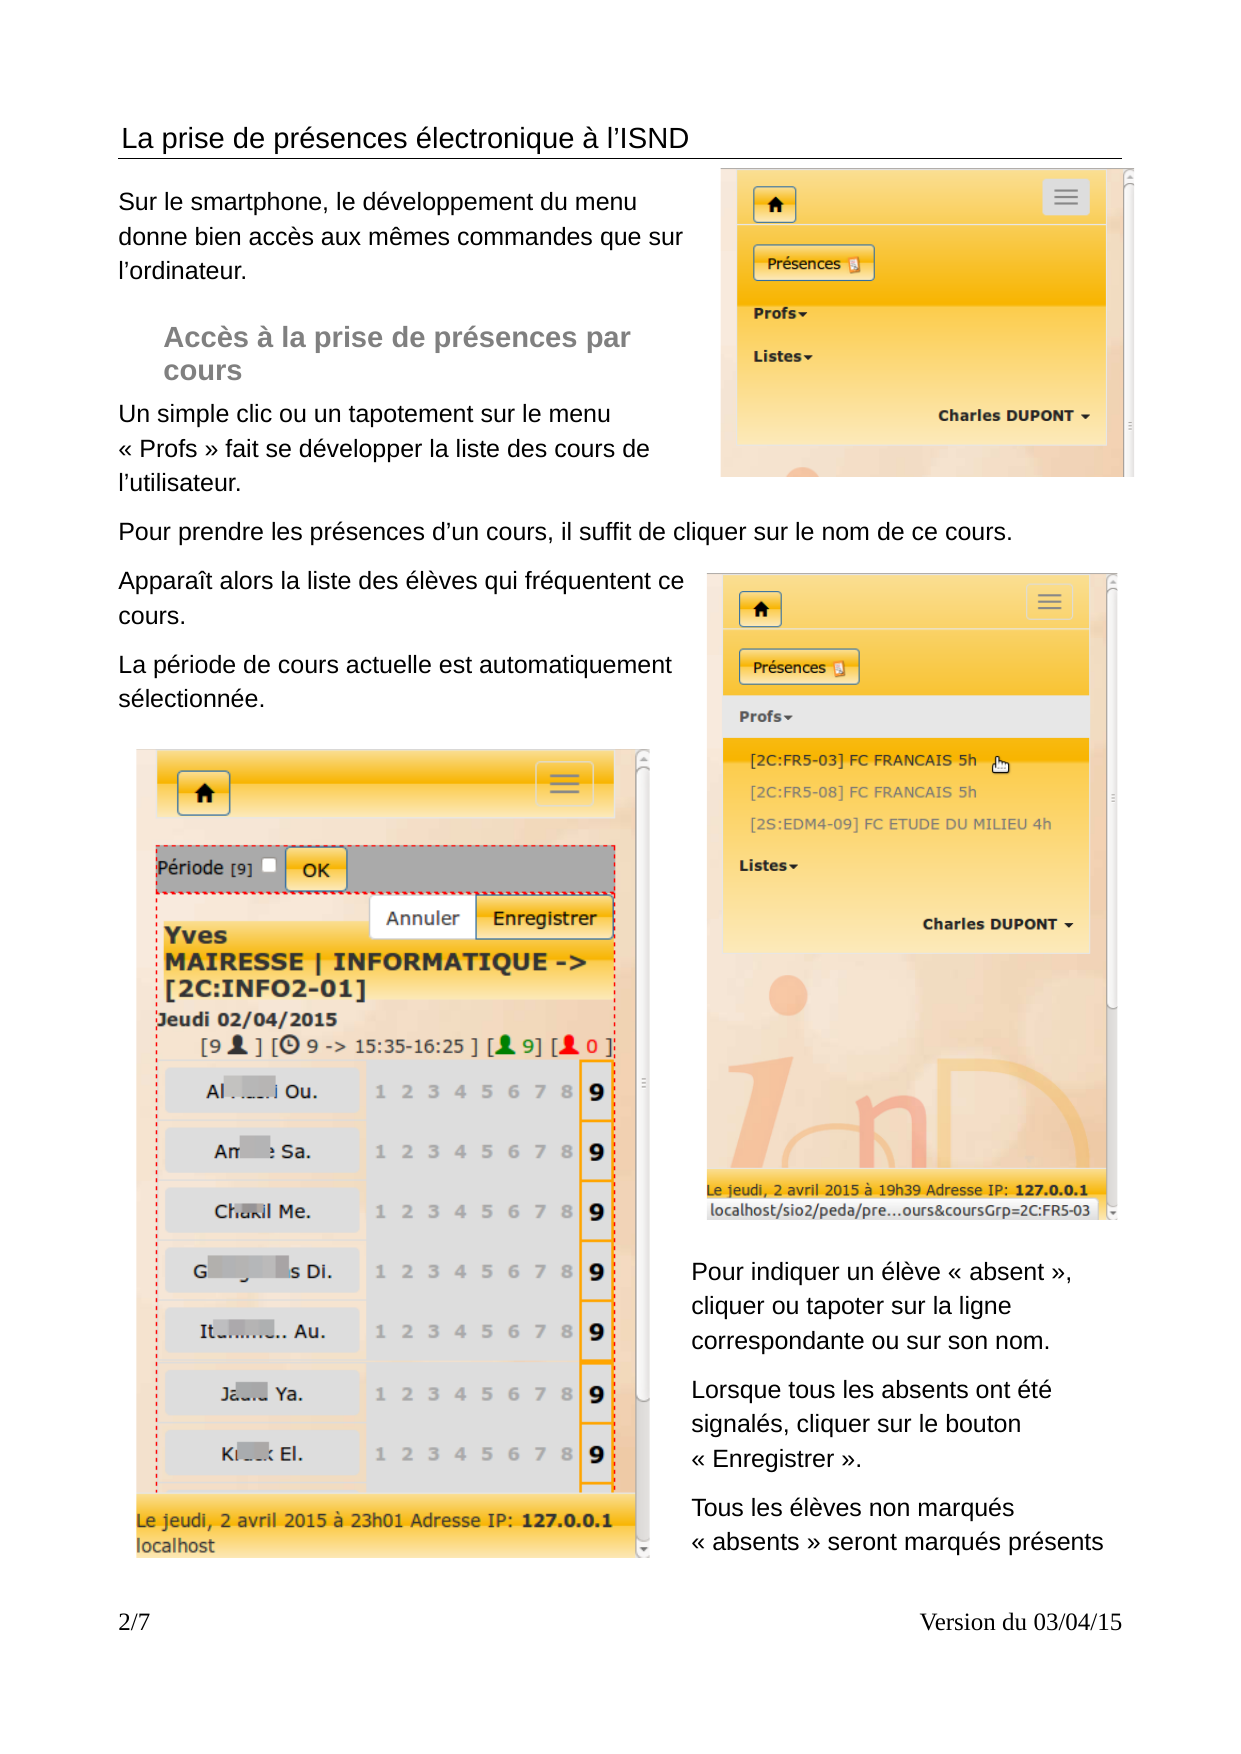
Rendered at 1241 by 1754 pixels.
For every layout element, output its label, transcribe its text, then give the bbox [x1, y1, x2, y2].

picture [136, 749, 650, 1558]
subtitle Accès à la prise de présences par cours [163, 320, 720, 387]
text Lorsque tous les absents ont été signalés, cliquer sur le bouton « Enregistrer ». [650, 1375, 1122, 1472]
text Tous les élèves non marqués « absents » seront marqués présents [650, 1493, 1122, 1556]
text Sur le smartphone, le développement du menu donne bien accès aux mêmes commandes que sur l’ordinateur. [118, 187, 720, 285]
picture [720, 168, 1135, 477]
text Pour prendre les présences d’un cours, il suffit de cliquer sur le nom de ce cours. [118, 517, 1122, 546]
text Apparaît alors la liste des élèves qui fréquentent ce cours. [118, 566, 1122, 629]
picture [706, 573, 1118, 1220]
text Pour indiquer un élève « absent », cliquer ou tapoter sur la ligne correspondante ou sur son nom. [118, 733, 1122, 1354]
text La période de cours actuelle est automatiquement sélectionnée. [118, 650, 706, 713]
text [118, 1375, 136, 1472]
text Un simple clic ou un tapotement sur le menu « Profs » fait se développer la liste des cours de l’utilisateur. [118, 399, 1122, 497]
